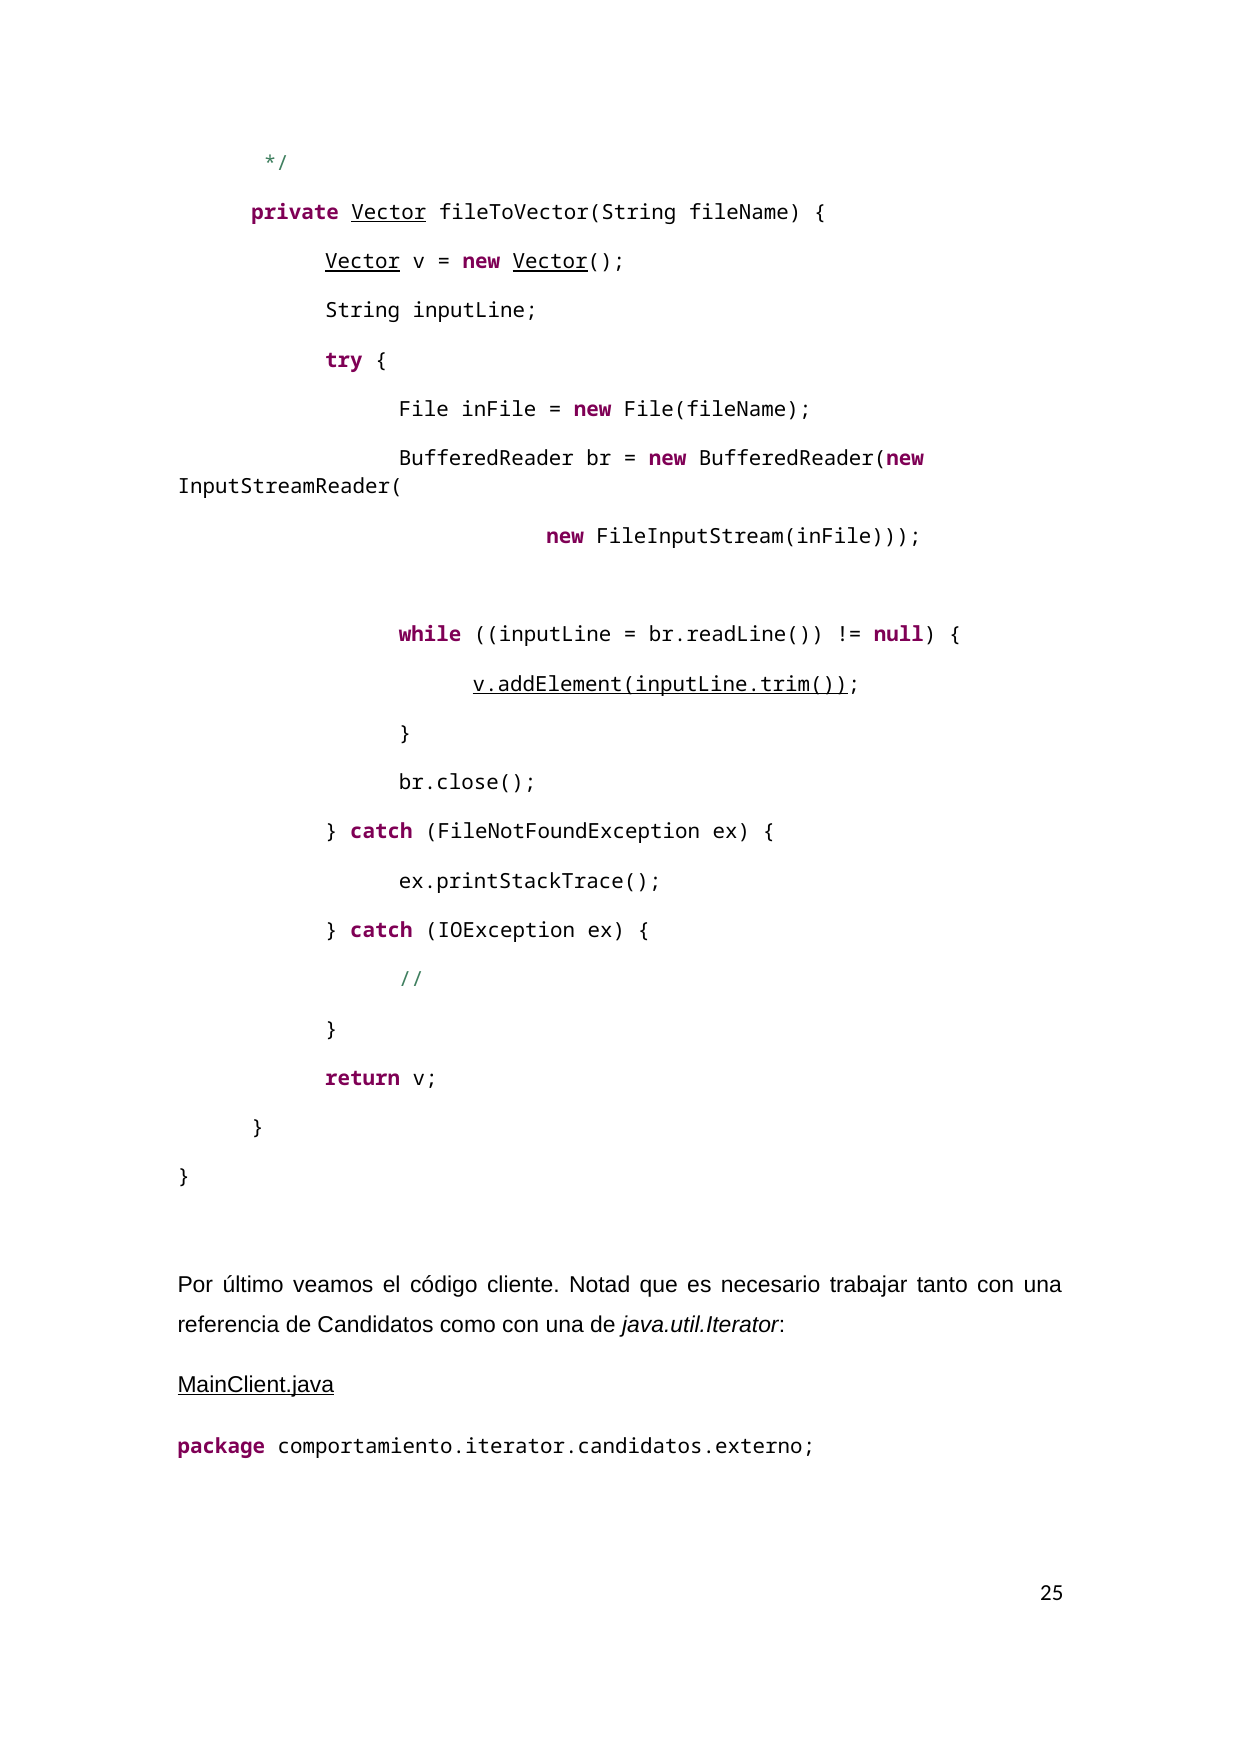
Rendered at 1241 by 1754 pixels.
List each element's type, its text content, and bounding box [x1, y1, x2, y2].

text */ [177, 148, 1063, 176]
text return v; [177, 1063, 1063, 1091]
text // [177, 964, 1063, 993]
text package comportamiento.iterator.candidatos.externo; [177, 1431, 1063, 1459]
text } catch (FileNotFoundException ex) { [177, 817, 1063, 845]
text br.close(); [177, 767, 1063, 796]
text private Vector fileToVector(String fileName) { [177, 197, 1063, 225]
text } [177, 1161, 1063, 1190]
text Vector v = new Vector(); [177, 246, 1063, 274]
text String inputLine; [177, 295, 1063, 324]
text } catch (IOException ex) { [177, 915, 1063, 943]
text Por último veamos el código cliente. Notad que es necesario trabajar tanto con una referencia de Candidatos como con una de java.util.Iterator: [177, 1271, 1063, 1337]
text } [177, 1014, 1063, 1042]
text BufferedReader br = new BufferedReader(new InputStreamReader( [177, 443, 1063, 500]
text while ((inputLine = br.readLine()) != null) { [177, 619, 1063, 648]
text MainClient.java [177, 1371, 1063, 1397]
text } [177, 718, 1063, 746]
text File inFile = new File(fileName); [177, 394, 1063, 422]
text new FileInputStream(inFile))); [177, 521, 1063, 549]
text try { [177, 345, 1063, 373]
text ex.printStackTrace(); [177, 866, 1063, 894]
text v.addElement(inputLine.trim()); [177, 669, 1063, 697]
text } [177, 1112, 1063, 1141]
